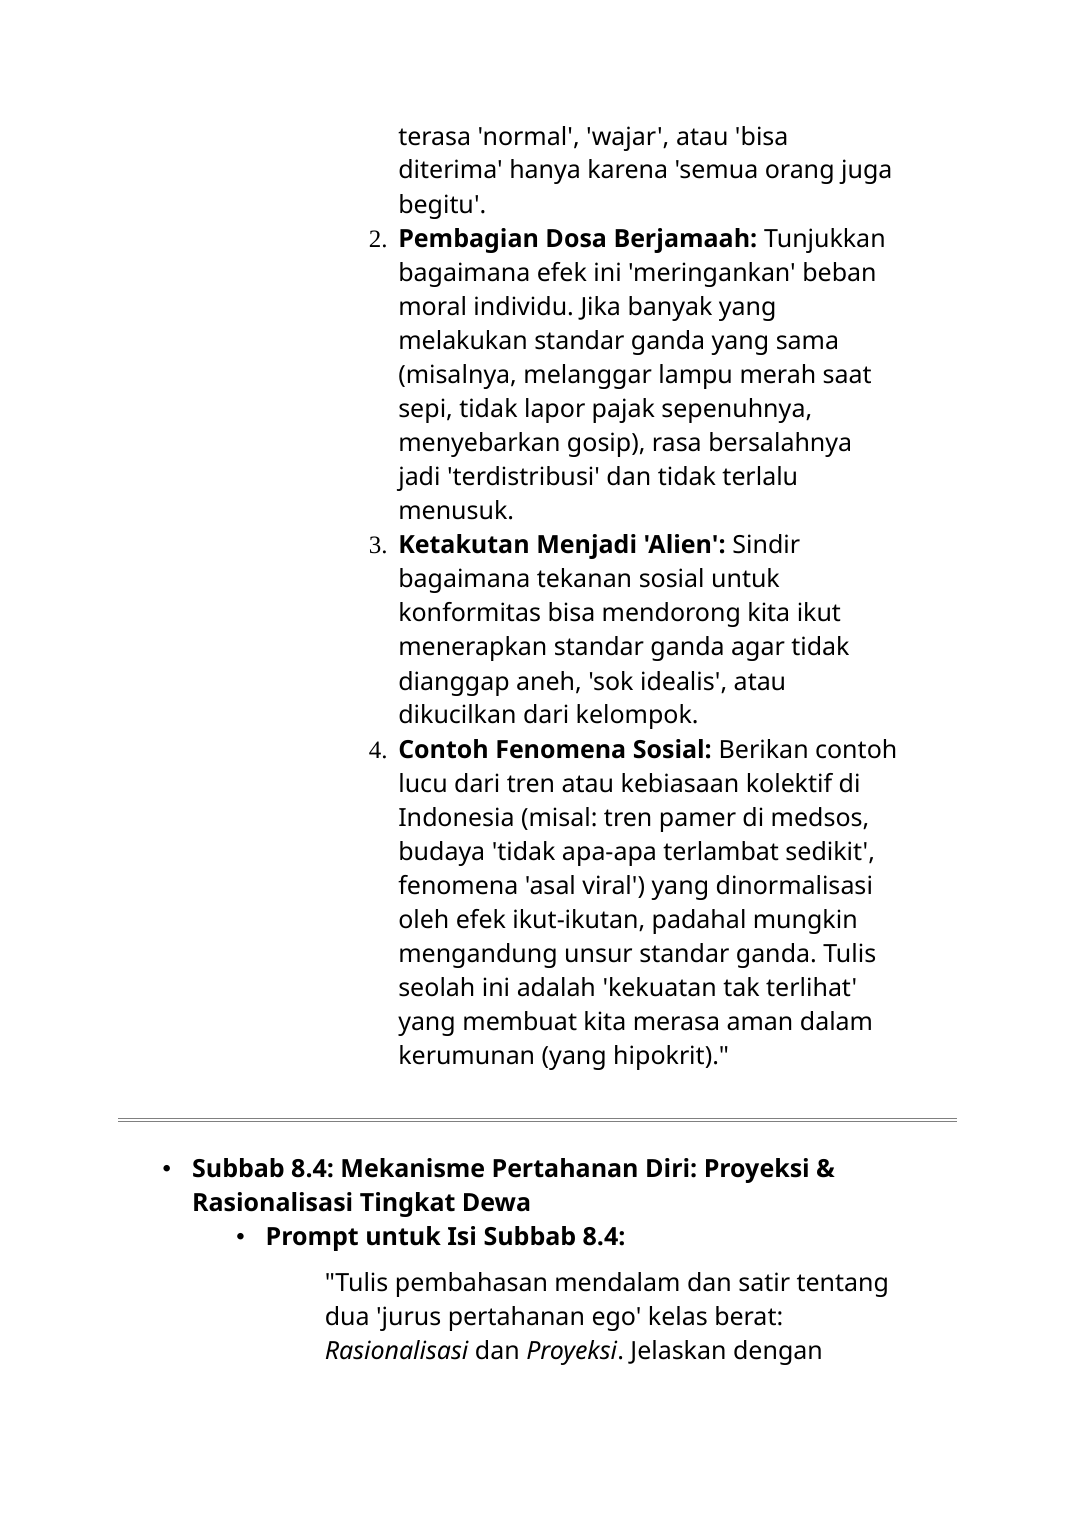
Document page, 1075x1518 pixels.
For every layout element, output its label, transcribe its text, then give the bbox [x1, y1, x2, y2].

list Contoh Fenomena Sosial: Berikan contoh lucu dari tren atau kebiasaan kolektif di Indonesia (misal: tren pamer di medsos, budaya 'tidak apa-apa terlambat sedikit', fenomena 'asal viral') yang dinormalisasi oleh efek ikut-ikutan, padahal mungkin mengandung unsur standar ganda. Tulis seolah ini adalah 'kekuatan tak terlihat' yang membuat kita merasa aman dalam kerumunan (yang hipokrit)." [369, 731, 898, 1072]
list Ketakutan Menjadi 'Alien': Sindir bagaimana tekanan sosial untuk konformitas bisa mendorong kita ikut menerapkan standar ganda agar tidak dianggap aneh, 'sok idealis', atau dikucilkan dari kelompok. [369, 527, 898, 731]
list Pembagian Dosa Berjamaah: Tunjukkan bagaimana efek ini 'meringankan' beban moral individu. Jika banyak yang melakukan standar ganda yang sama (misalnya, melanggar lampu merah saat sepi, tidak lapor pajak sepenuhnya, menyebarkan gosip), rasa bersalahnya jadi 'terdistribusi' dan tidak terlalu menusuk. [369, 220, 898, 527]
list Subbab 8.4: Mekanisme Pertahanan Diri: Proyeksi & Rasionalisasi Tingkat Dewa [162, 1150, 957, 1218]
list "Tulis pembahasan mendalam dan satir tentang dua 'jurus pertahanan ego' kelas berat: Rasionalisasi dan Proyeksi. Jelaskan dengan [295, 1265, 898, 1367]
list terasa 'normal', 'wajar', atau 'bisa diterima' hanya karena 'semua orang juga begitu'. [369, 118, 898, 220]
list Prompt untuk Isi Subbab 8.4: [236, 1218, 957, 1252]
